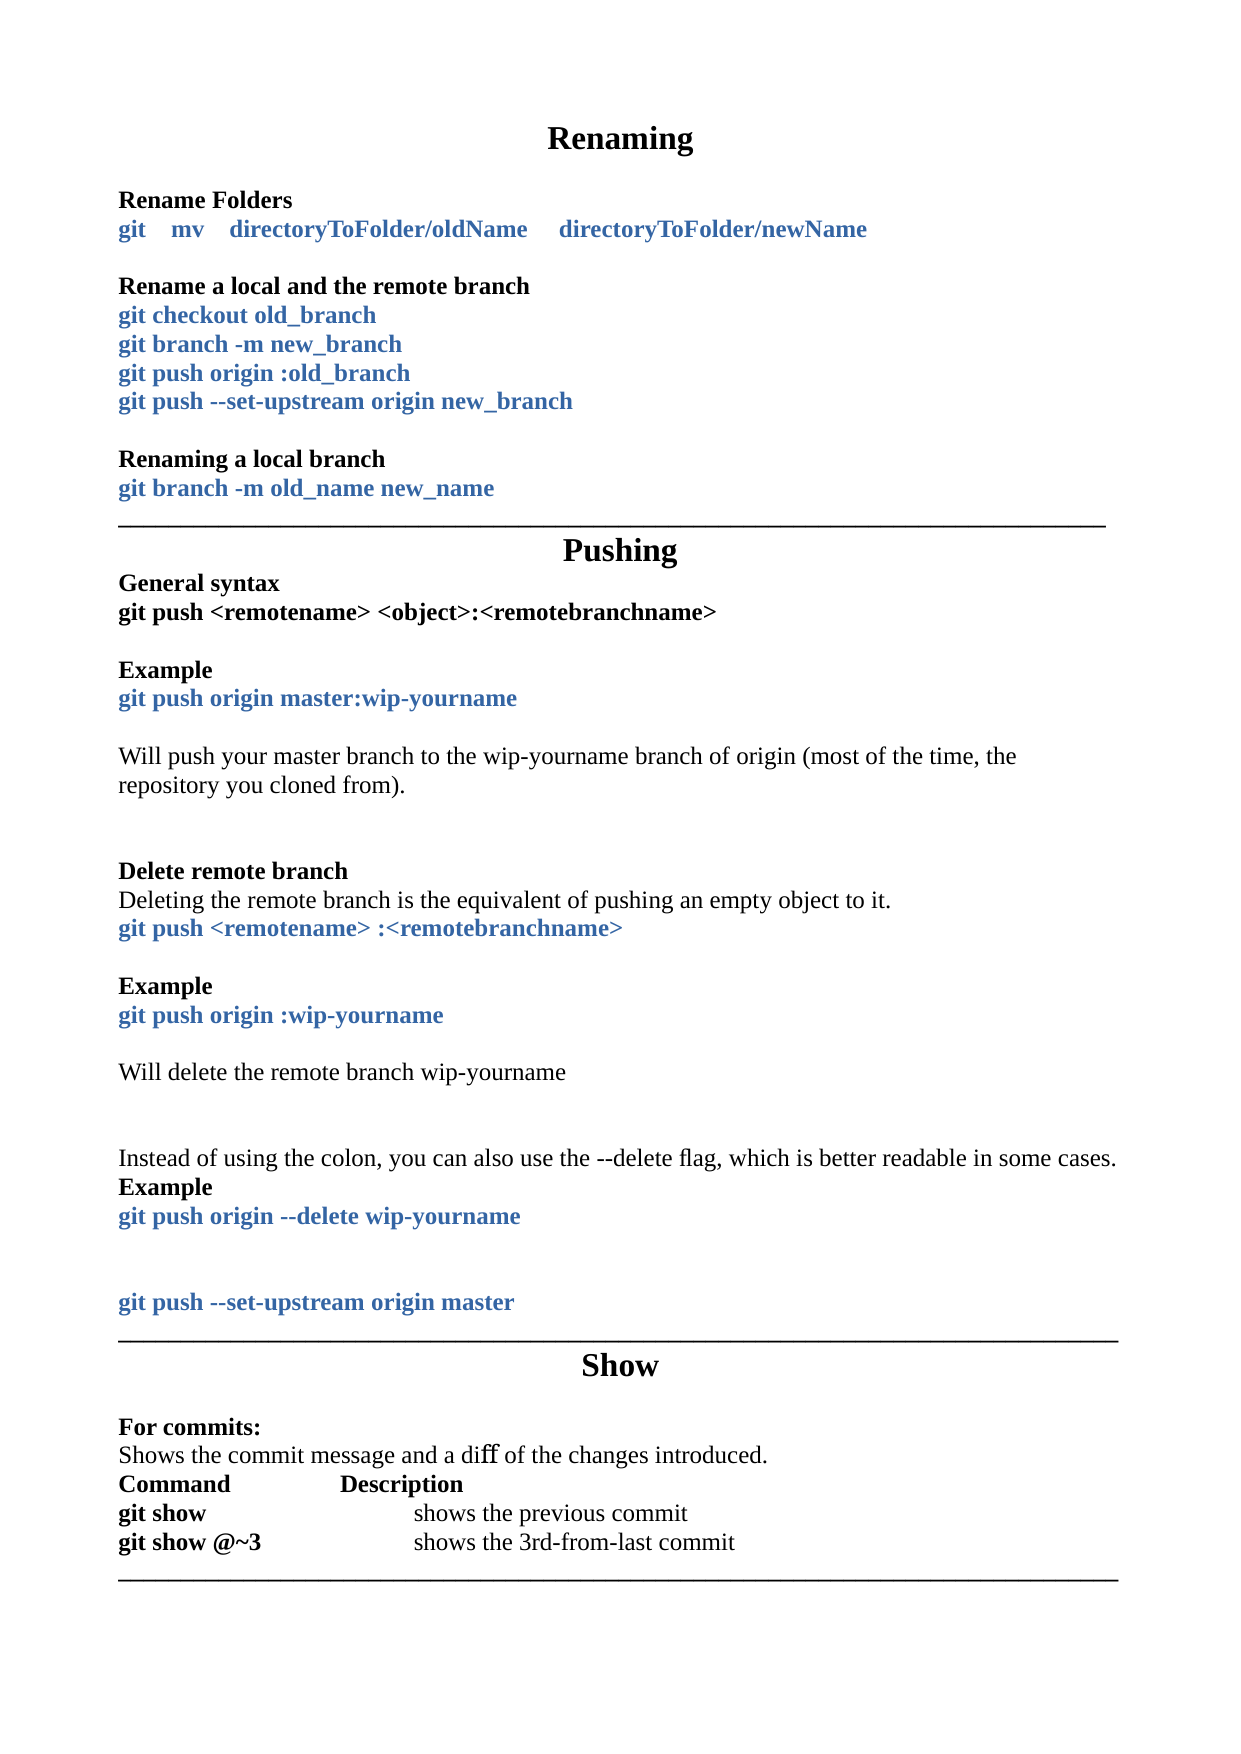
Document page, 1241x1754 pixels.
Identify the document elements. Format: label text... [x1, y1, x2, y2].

text git show @~3 shows the 3rd-from-last commit [118, 1527, 1122, 1556]
text ________________________________________________________________________________ [118, 1556, 1122, 1584]
text ________________________________________________________________________________ [118, 1316, 1122, 1345]
text Will delete the remote branch wip-yourname [118, 1057, 1122, 1086]
text Will push your master branch to the wip-yourname branch of origin (most of the time, the repository you cloned from). [118, 741, 1122, 798]
text git push origin :wip-yourname [118, 1000, 1122, 1028]
text Deleting the remote branch is the equivalent of pushing an empty object to it. [118, 885, 1122, 913]
text Renaming a local branch [118, 444, 1122, 473]
text Instead of using the colon, you can also use the --delete ﬂag, which is better readable in some cases. [118, 1143, 1122, 1172]
text git push --set-upstream origin new_branch [118, 386, 1122, 415]
text git mv directoryToFolder/oldName directoryToFolder/newName [118, 214, 1122, 243]
text git show shows the previous commit [118, 1498, 1122, 1527]
text git checkout old_branch [118, 300, 1122, 329]
text Rename Folders [118, 185, 1122, 214]
text _______________________________________________________________________________ [118, 501, 1122, 530]
text Example [118, 1172, 1122, 1201]
text Example [118, 971, 1122, 1000]
text For commits: [118, 1412, 1122, 1441]
text Example [118, 655, 1122, 683]
text git branch -m new_branch [118, 329, 1122, 358]
text git push origin master:wip-yourname [118, 683, 1122, 712]
text Shows the commit message and a diﬀ of the changes introduced. [118, 1441, 1122, 1469]
text git branch -m old_name new_name [118, 473, 1122, 501]
text Command Description [118, 1469, 1122, 1498]
text Renaming [118, 118, 1122, 156]
text General syntax [118, 568, 1122, 597]
text git push origin --delete wip-yourname [118, 1201, 1122, 1230]
text Show [118, 1345, 1122, 1383]
text git push <remotename> :<remotebranchname> [118, 913, 1122, 942]
text Delete remote branch [118, 856, 1122, 885]
text git push origin :old_branch [118, 358, 1122, 386]
text git push <remotename> <object>:<remotebranchname> [118, 597, 1122, 626]
text Rename a local and the remote branch [118, 271, 1122, 300]
text Pushing [118, 530, 1122, 568]
text git push --set-upstream origin master [118, 1287, 1122, 1316]
